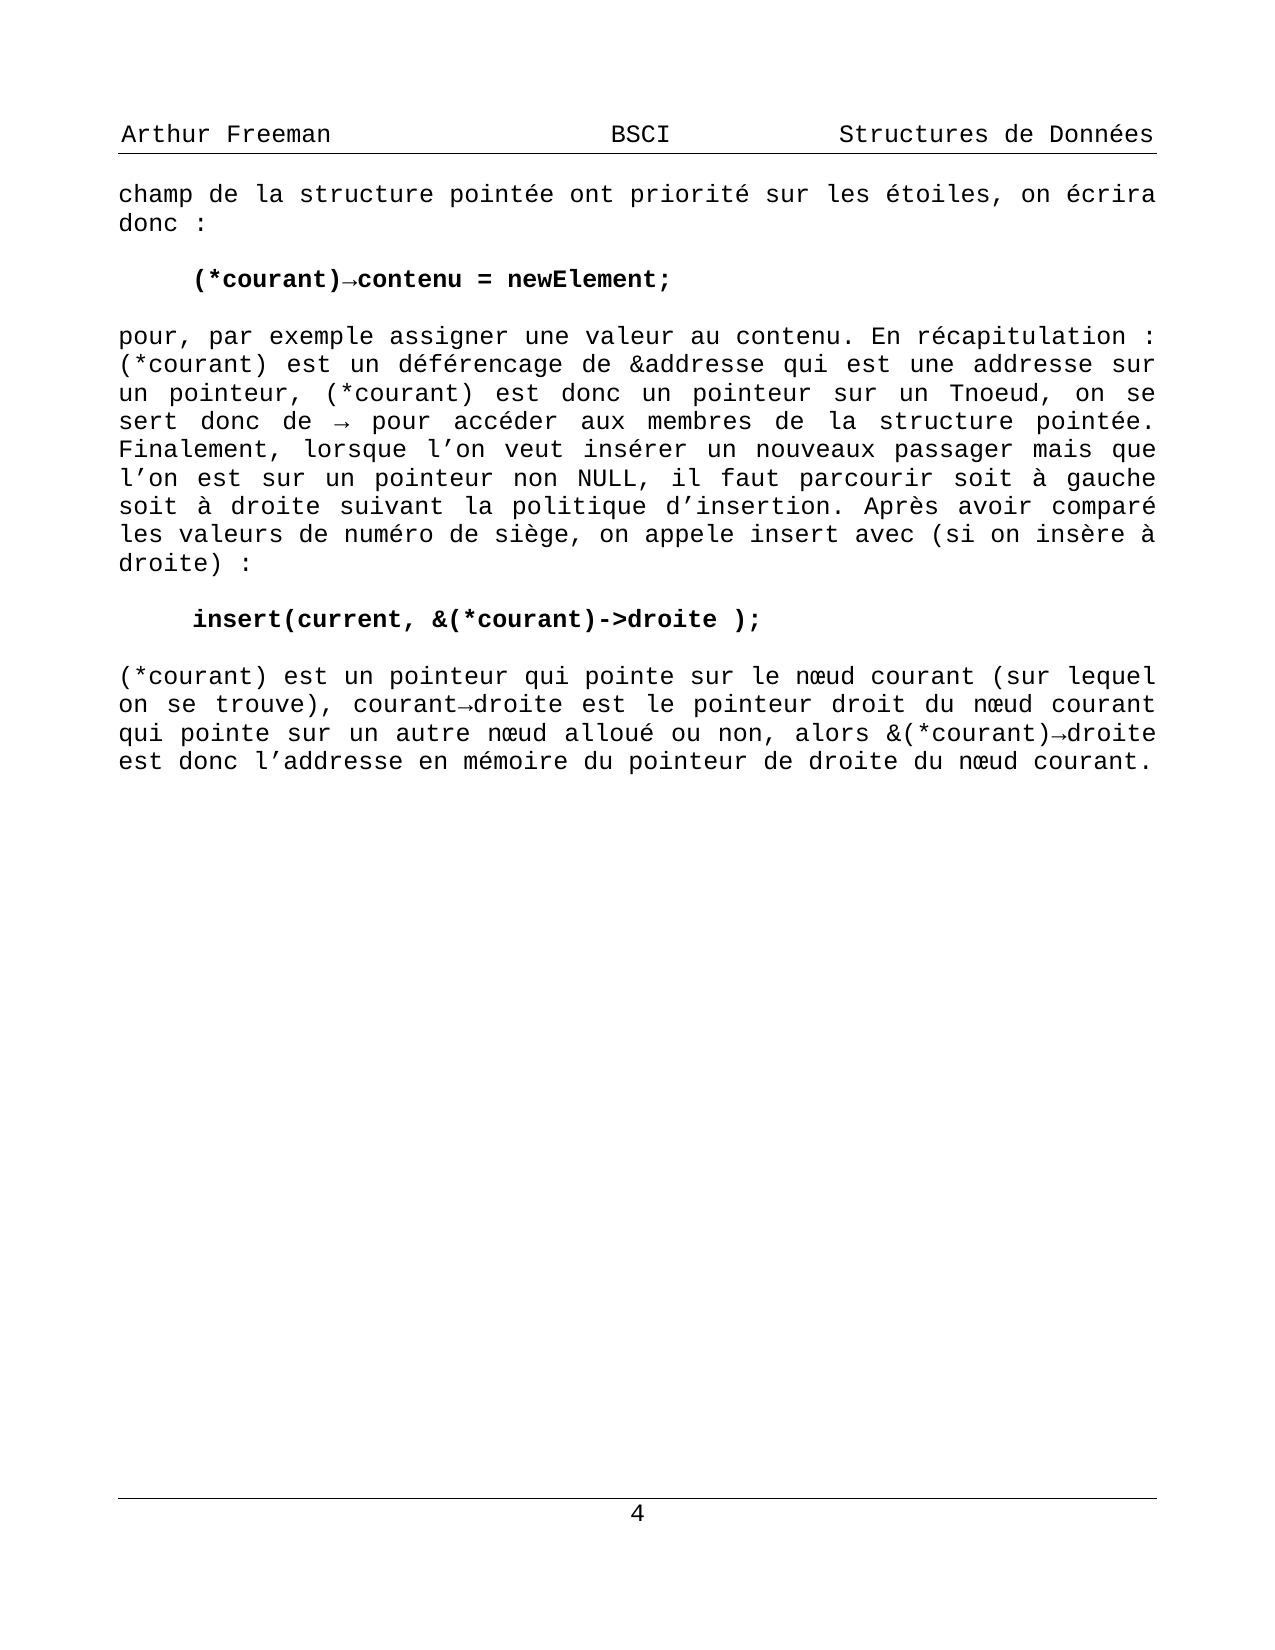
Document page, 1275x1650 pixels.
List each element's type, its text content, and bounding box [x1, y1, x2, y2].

text champ de la structure pointée ont priorité sur les étoiles, on écrira donc : [118, 182, 1157, 239]
text (*courant)→contenu = newElement; [118, 267, 1157, 295]
text insert(current, &(*courant)->droite ); [118, 607, 1157, 635]
text (*courant) est un pointeur qui pointe sur le nœud courant (sur lequel on se trouve), courant→droite est le pointeur droit du nœud courant qui pointe sur un autre nœud alloué ou non, alors &(*courant)→droite est donc l’addresse en mémoire du pointeur de droite du nœud courant. [118, 664, 1157, 777]
text pour, par exemple assigner une valeur au contenu. En récapitulation : (*courant) est un déférencage de &addresse qui est une addresse sur un pointeur, (*courant) est donc un pointeur sur un Tnoeud, on se sert donc de → pour accéder aux membres de la structure pointée. Finalement, lorsque l’on veut insérer un nouveaux passager mais que l’on est sur un pointeur non NULL, il faut parcourir soit à gauche soit à droite suivant la politique d’insertion. Après avoir comparé les valeurs de numéro de siège, on appele insert avec (si on insère à droite) : [118, 324, 1157, 579]
